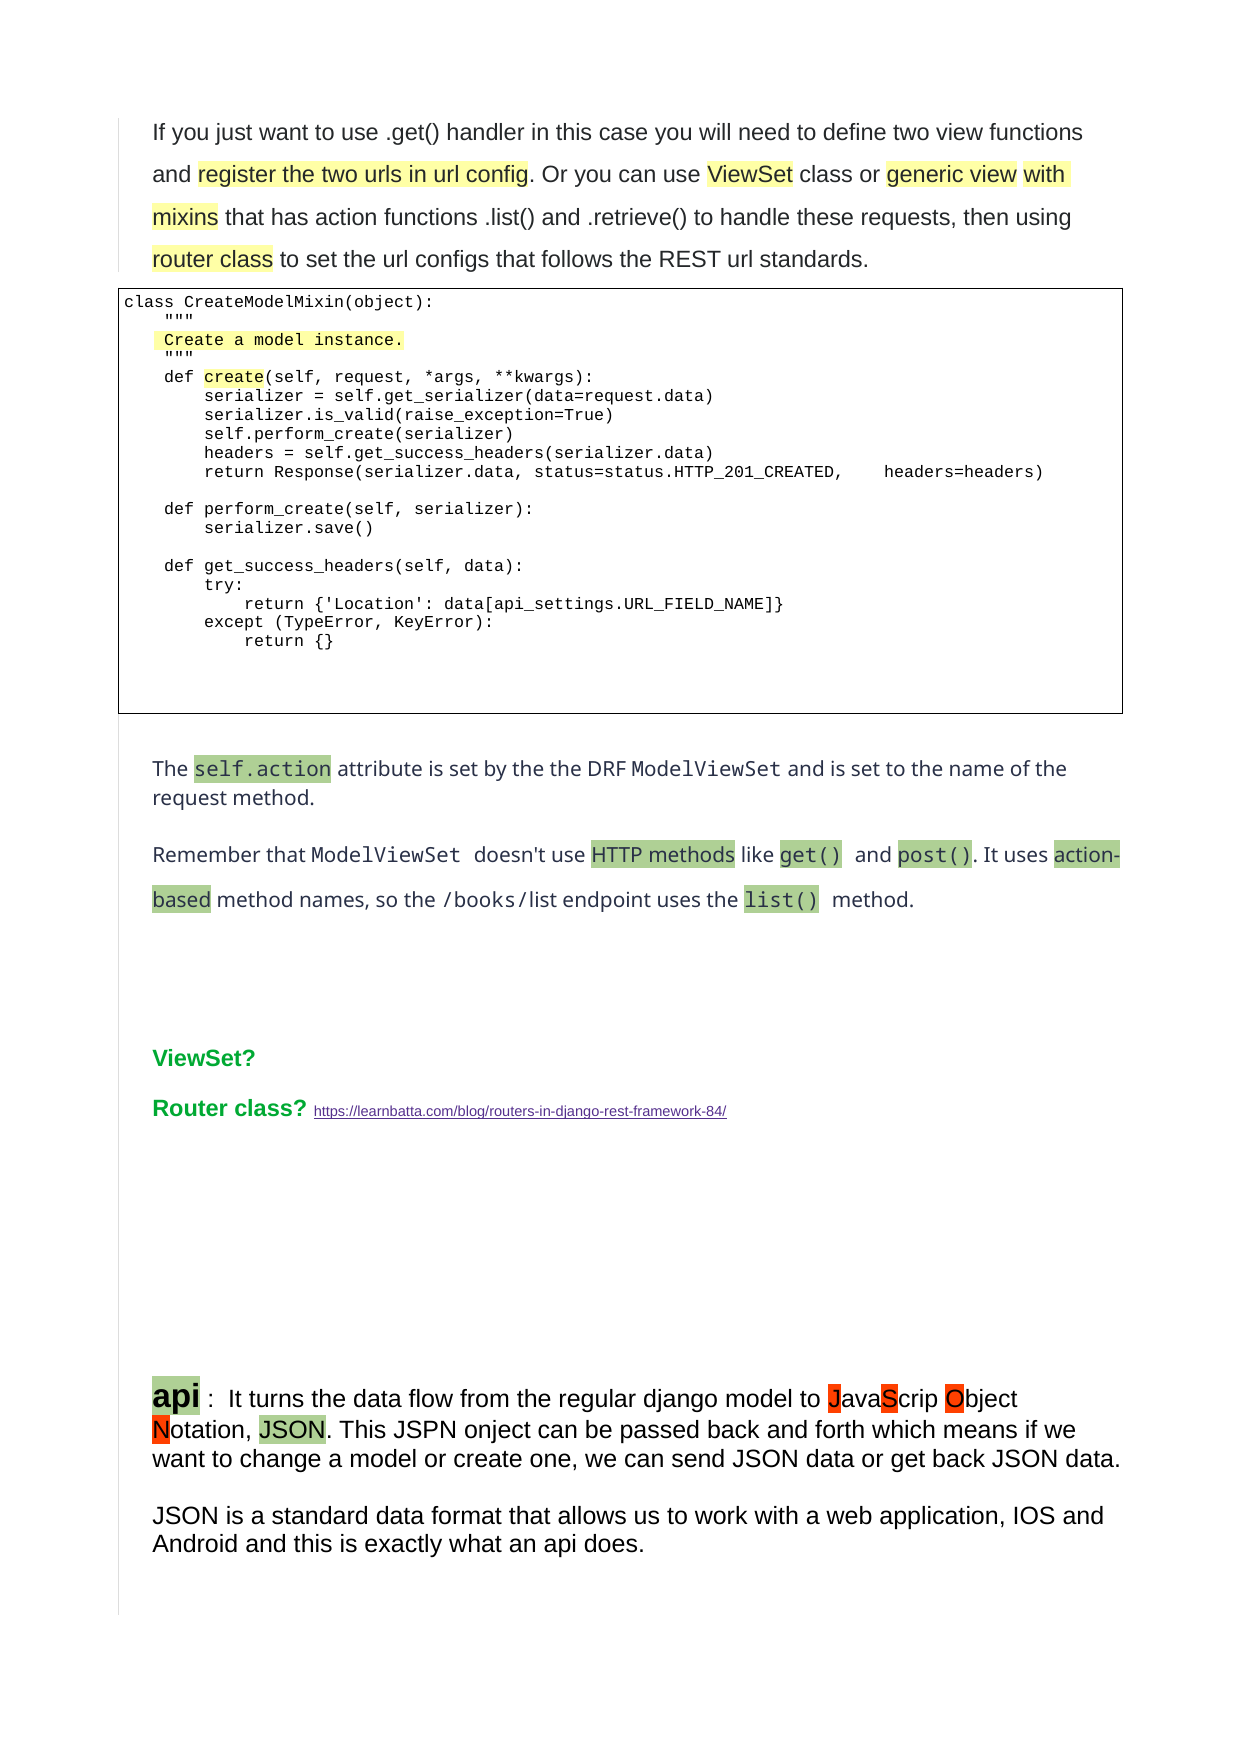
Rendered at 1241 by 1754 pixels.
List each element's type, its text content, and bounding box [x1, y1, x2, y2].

text ViewSet? [119, 1044, 1122, 1071]
text JSON is a standard data format that allows us to work with a web application, IOS and Android and this is exactly what an api does. [119, 1501, 1122, 1558]
text If you just want to use .get() handler in this case you will need to define two view functions and register the two urls in url config. Or you can use ViewSet class or generic view with mixins that has action functions .list() and .retrieve() to handle these requests, then using router class to set the url configs that follows the REST url standards. [119, 118, 1122, 272]
table_header class CreateModelMixin(object): """ Create a model instance. """ def create(self, request, *args, **kwargs): serializer = self.get_serializer(data=request.data) serializer.is_valid(raise_exception=True) self.perform_create(serializer) headers = self.get_success_headers(serializer.data) return Response(serializer.data, status=status.HTTP_201_CREATED, headers=headers) def perform_create(self, serializer): serializer.save() def get_success_headers(self, data): try: return {'Location': data[api_settings.URL_FIELD_NAME]} except (TypeError, KeyError): return {} [119, 289, 1122, 713]
text Remember that ModelViewSet doesn't use HTTP methods like get() and post(). It uses action-based method names, so the /books/list endpoint uses the list() method. [119, 840, 1122, 913]
text Router class? https://learnbatta.com/blog/routers-in-django-rest-framework-84/ [119, 1094, 1122, 1121]
text The self.action attribute is set by the the DRF ModelViewSet and is set to the name of the request method. [119, 754, 1122, 811]
text api : It turns the data flow from the regular django model to JavaScrip Object Notation, JSON. This JSPN onject can be passed back and forth which means if we want to change a model or create one, we can send JSON data or get back JSON data. [119, 1376, 1122, 1472]
